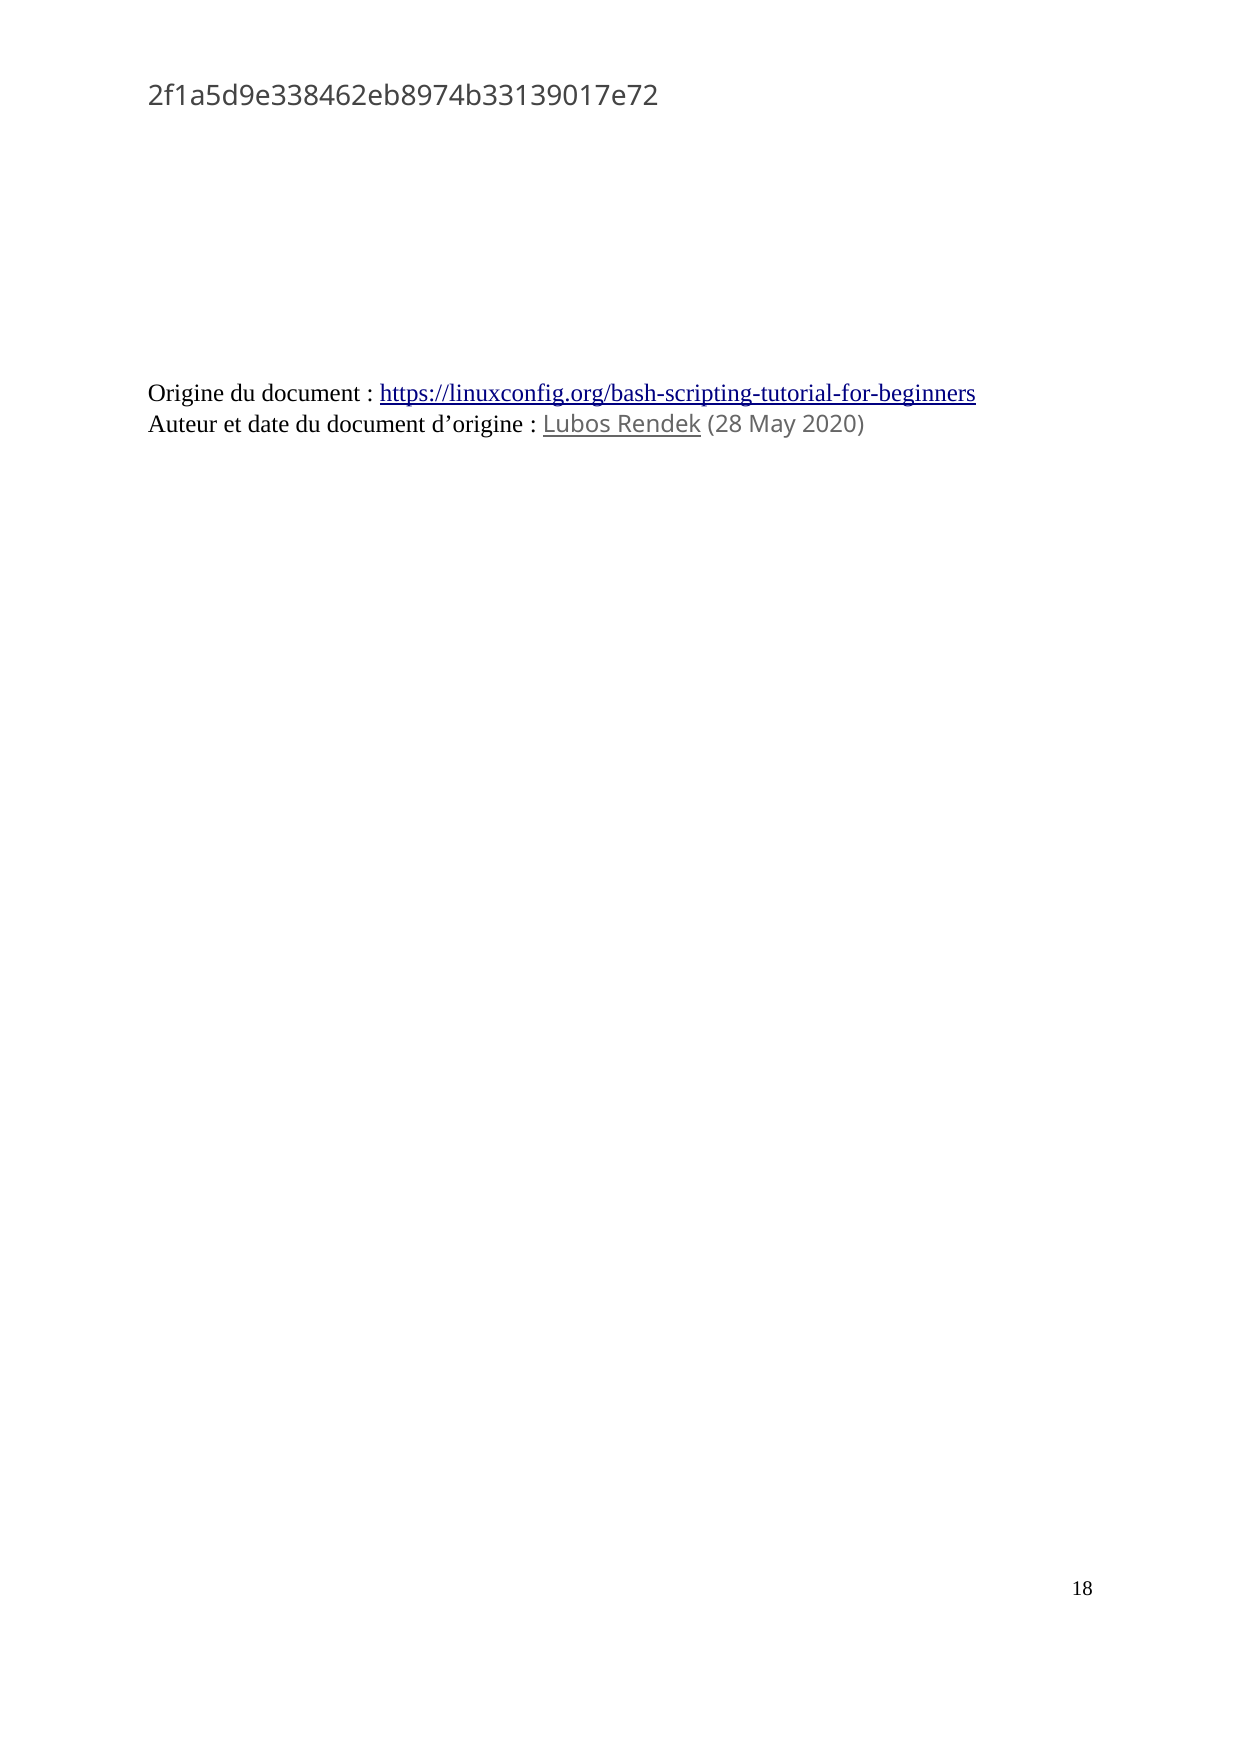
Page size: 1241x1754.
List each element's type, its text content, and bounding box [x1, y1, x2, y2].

text Origine du document : https://linuxconfig.org/bash-scripting-tutorial-for-beginners [148, 378, 1092, 407]
text 2f1a5d9e338462eb8974b33139017e72 [148, 75, 1092, 113]
text Auteur et date du document d’origine : Lubos Rendek (28 May 2020) [148, 407, 1092, 440]
